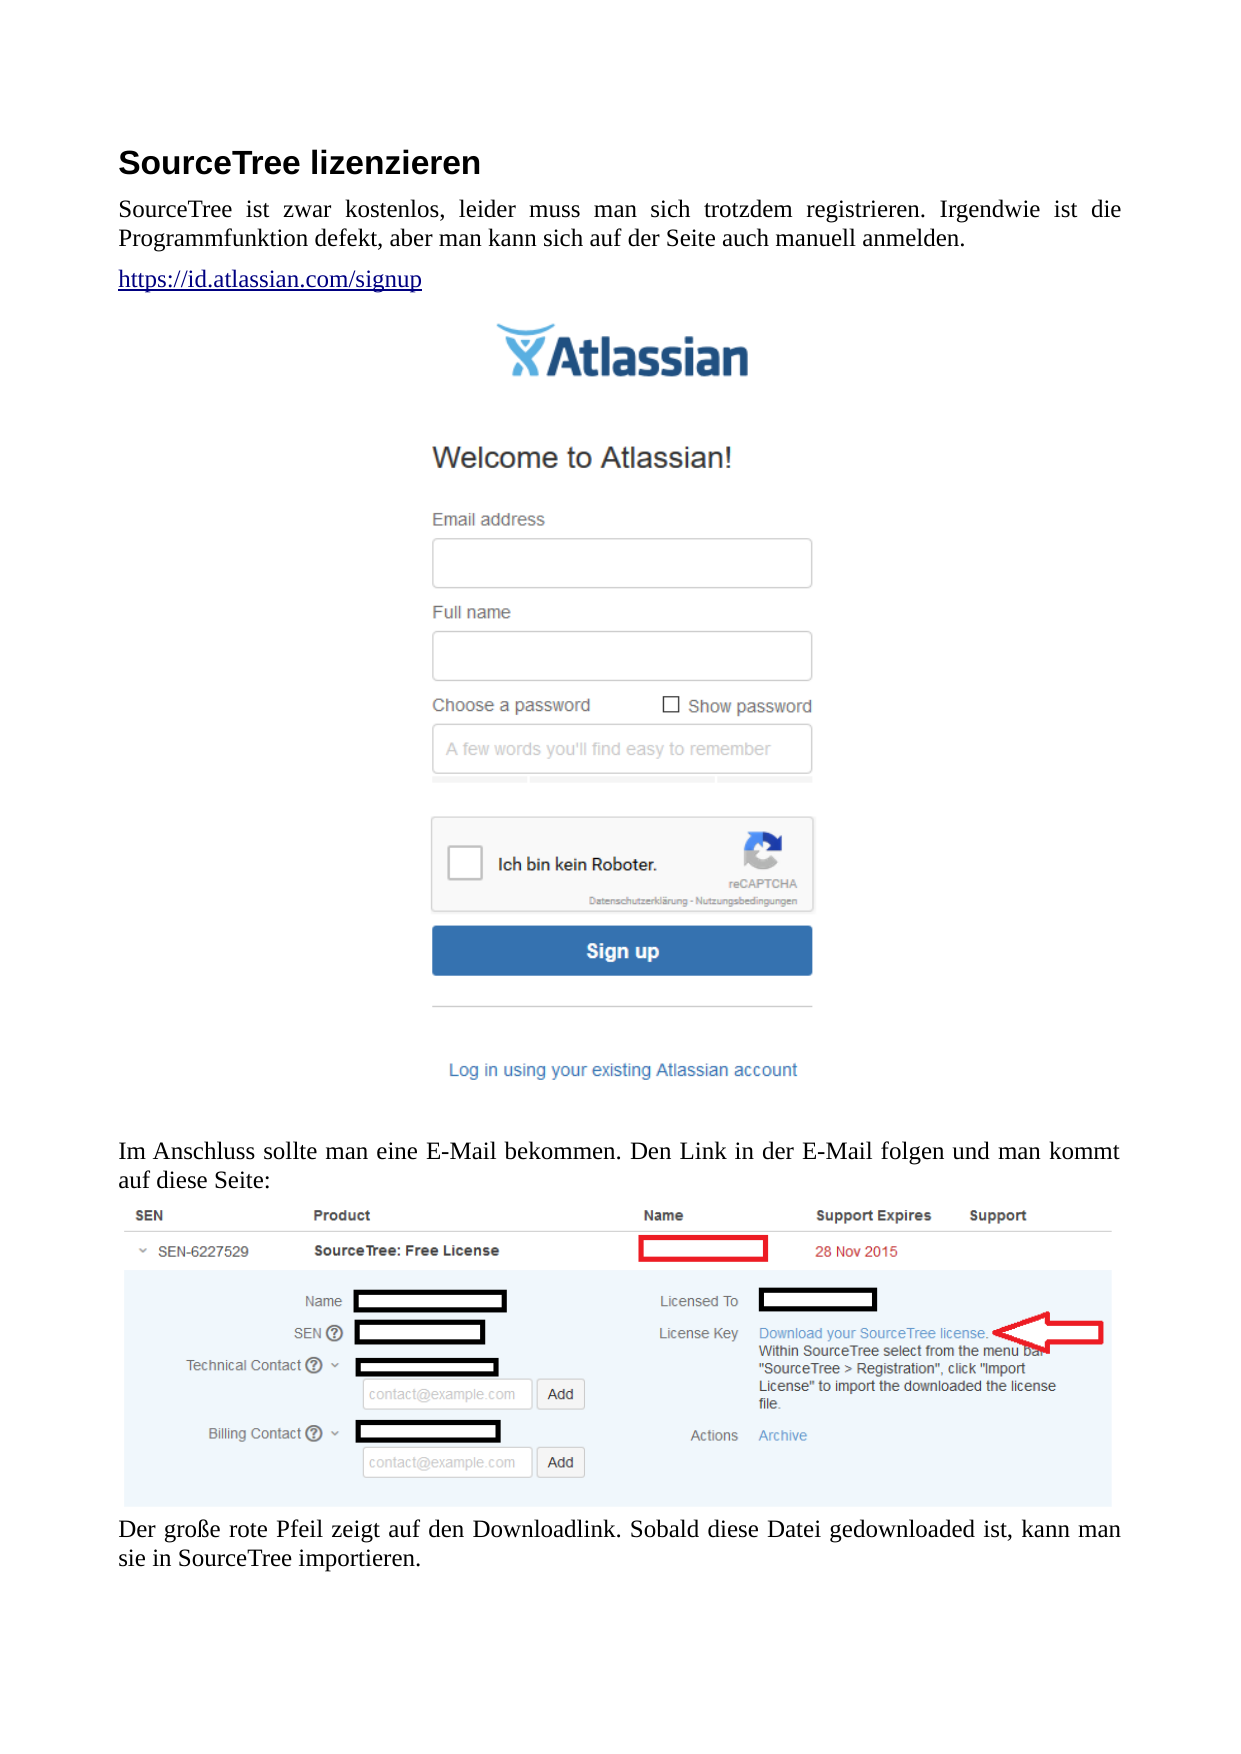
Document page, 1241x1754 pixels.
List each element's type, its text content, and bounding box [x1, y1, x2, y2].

text SourceTree ist zwar kostenlos, leider muss man sich trotzdem registrieren. Irgendwie ist die Programmfunktion defekt, aber man kann sich auf der Seite auch manuell anmelden. [118, 194, 1122, 252]
text Der große rote Pfeil zeigt auf den Downloadlink. Sobald diese Datei gedownloaded ist, kann man sie in SourceTree importieren. [118, 1515, 1122, 1572]
text Im Anschluss sollte man eine E-Mail bekommen. Den Link in der E-Mail folgen und man kommt auf diese Seite: [118, 1136, 1122, 1193]
picture [118, 1206, 1123, 1515]
text https://id.atlassian.com/signup [118, 264, 1122, 293]
picture [369, 305, 872, 1095]
subtitle SourceTree lizenzieren [118, 143, 1122, 182]
